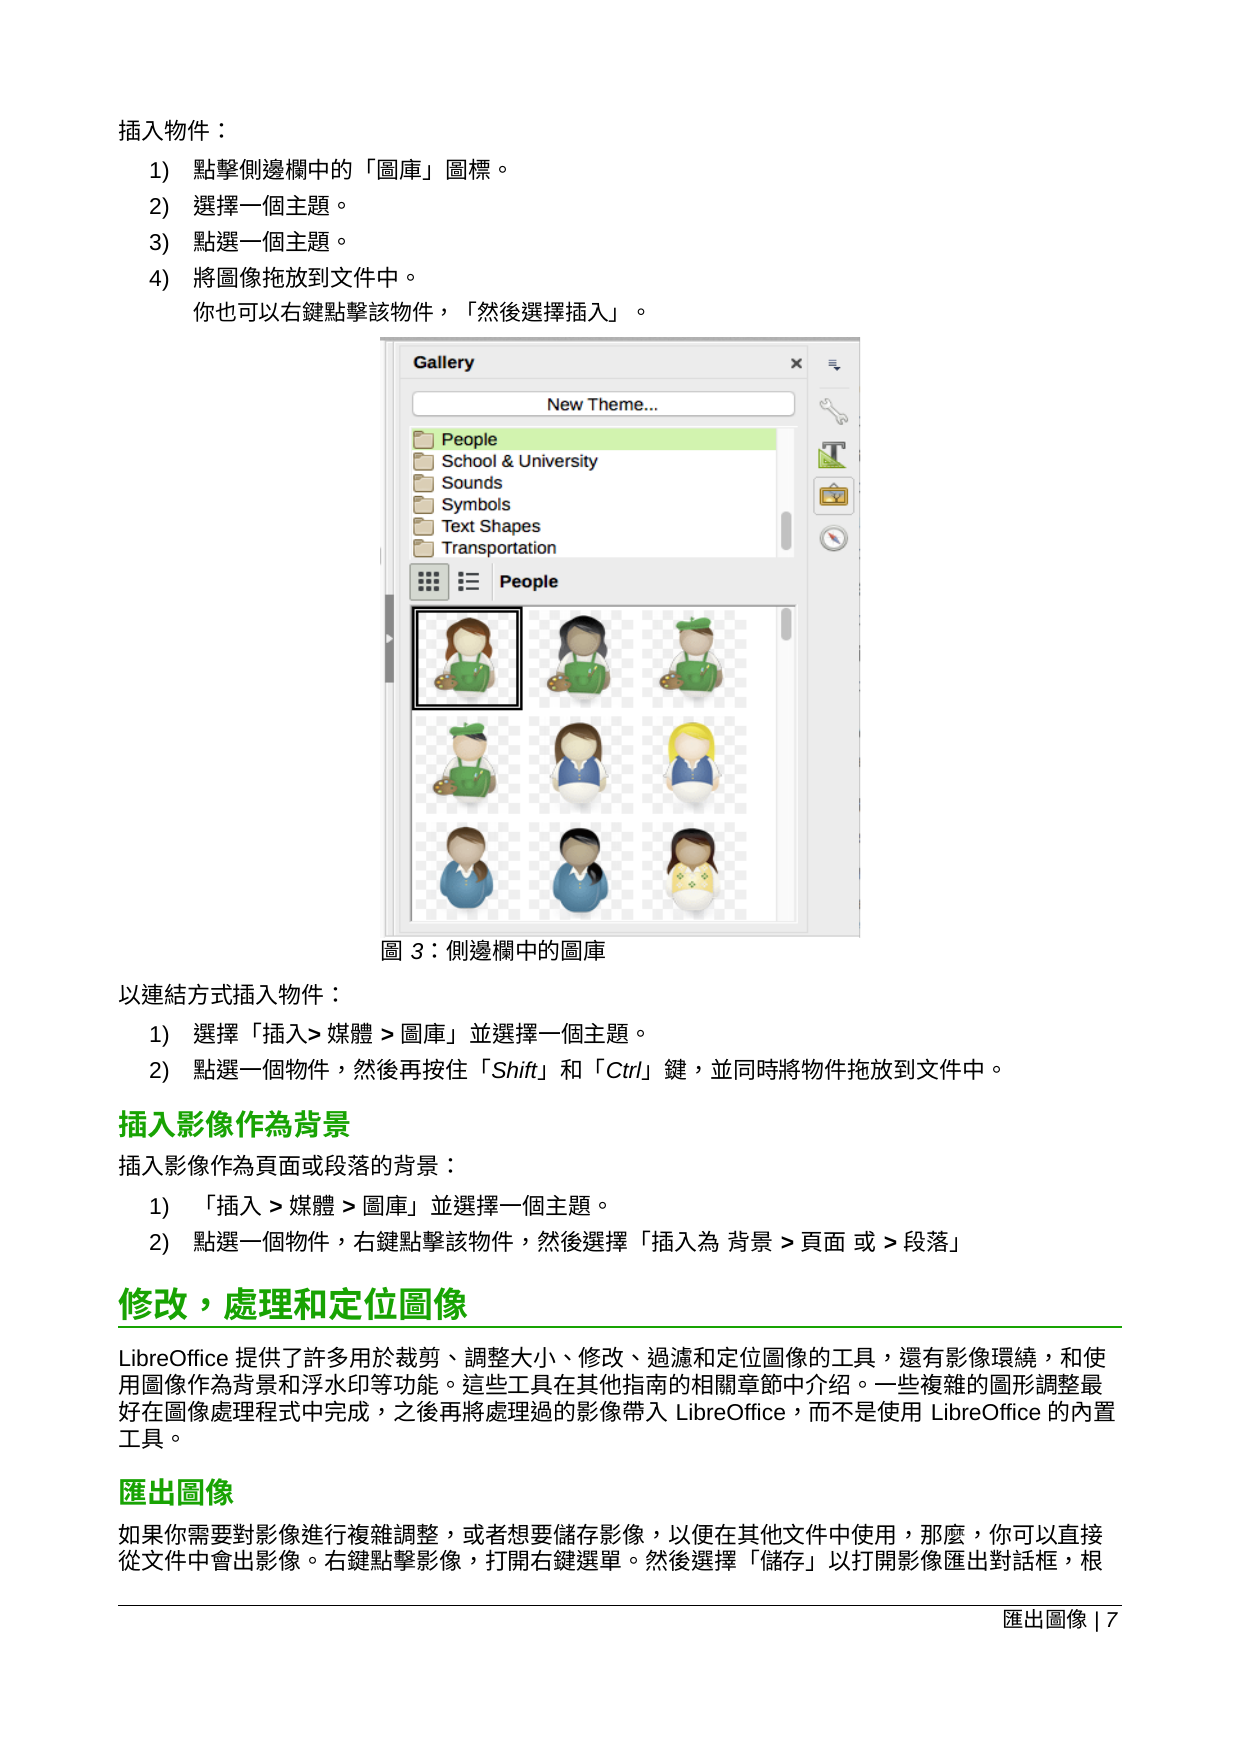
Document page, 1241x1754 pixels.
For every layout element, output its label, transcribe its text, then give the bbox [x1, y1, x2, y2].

list 選擇一個主題。 [169, 193, 1122, 220]
text LibreOffice 提供了許多用於裁剪、調整大小、修改、過濾和定位圖像的工具，還有影像環繞，和使用圖像作為背景和浮水印等功能。這些工具在其他指南的相關章節中介绍。一些複雜的圖形調整最好在圖像處理程式中完成，之後再將處理過的影像帶入 LibreOffice，而不是使用 LibreOffice 的內置工具。 [118, 1345, 1122, 1452]
text 如果你需要對影像進行複雜調整，或者想要儲存影像，以便在其他文件中使用，那麼，你可以直接從文件中會出影像。右鍵點擊影像，打開右鍵選單。然後選擇「儲存」以打開影像匯出對話框，根 [118, 1522, 1122, 1575]
list 你也可以右鍵點擊該物件，「然後選擇插入」。 [193, 300, 1122, 326]
list 插入影像作為頁面或段落的背景： [118, 1153, 1122, 1180]
list 選擇「插入> 媒體 > 圖庫」並選擇一個主題。 [169, 1021, 1122, 1048]
picture [380, 337, 861, 938]
list 點選一個物件，右鍵點擊該物件，然後選擇「插入為 背景 > 頁面 或 > 段落」 [169, 1228, 1122, 1255]
list 插入物件： [118, 118, 1122, 145]
subtitle 修改，處理和定位圖像 [118, 1285, 1122, 1326]
list 將圖像拖放到文件中。 [169, 264, 1122, 291]
list 「插入 > 媒體 > 圖庫」並選擇一個主題。 [169, 1193, 1122, 1219]
list 點擊側邊欄中的「圖庫」圖標。 [169, 157, 1122, 184]
list 以連結方式插入物件： [118, 982, 1122, 1009]
list 點選一個主題。 [169, 229, 1122, 256]
subtitle 匯出圖像 [118, 1476, 1122, 1510]
subtitle 插入影像作為背景 [118, 1107, 1122, 1142]
text 圖 3：側邊欄中的圖庫 [380, 938, 860, 964]
list 點選一個物件，然後再按住「Shift」和「Ctrl」鍵，並同時將物件拖放到文件中。 [169, 1057, 1122, 1084]
